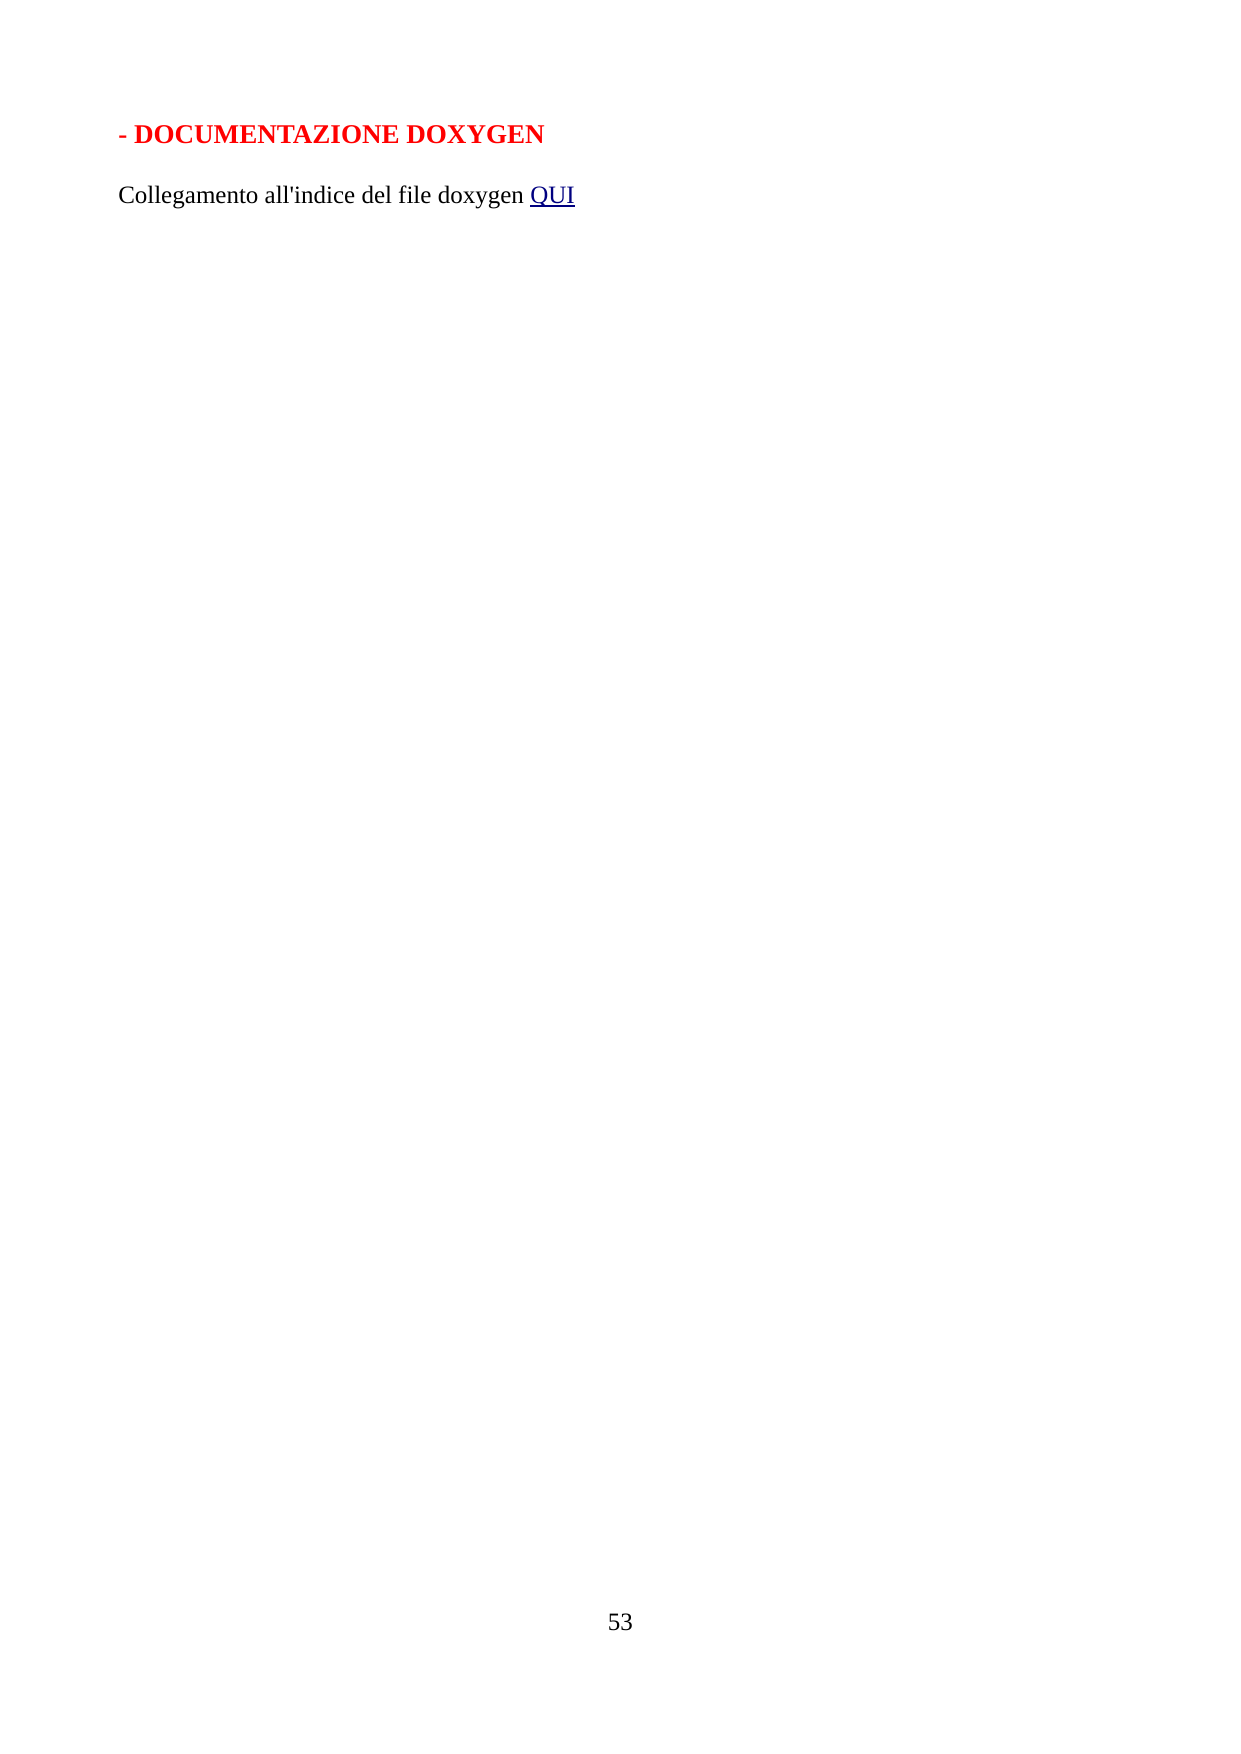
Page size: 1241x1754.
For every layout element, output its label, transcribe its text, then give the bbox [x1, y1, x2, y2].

text Collegamento all'indice del file doxygen QUI [118, 180, 1122, 209]
text - DOCUMENTAZIONE DOXYGEN [118, 118, 1122, 149]
